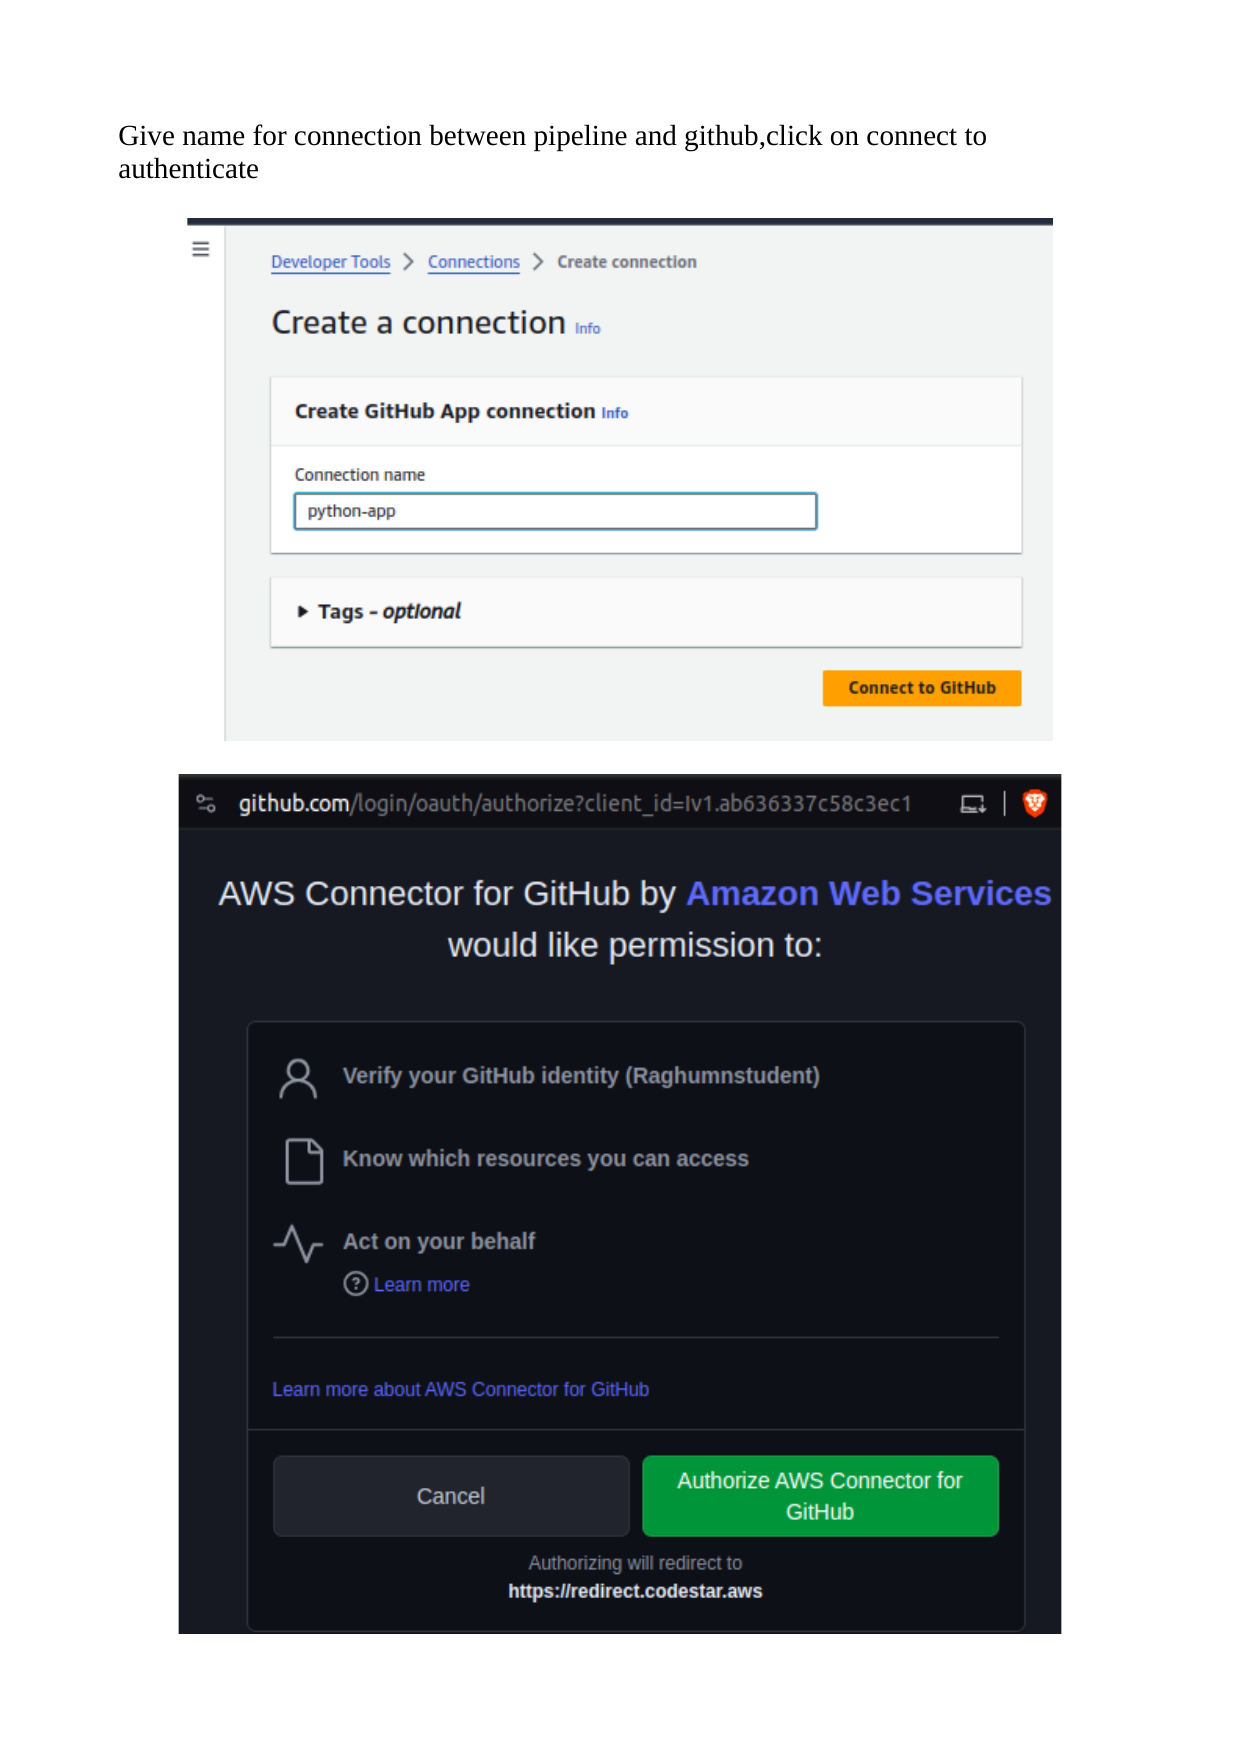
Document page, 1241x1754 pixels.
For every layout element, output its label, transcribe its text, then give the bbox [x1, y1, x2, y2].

text Give name for connection between pipeline and github,click on connect to authenticate [118, 118, 1122, 185]
picture [178, 774, 1062, 1634]
picture [187, 218, 1053, 741]
